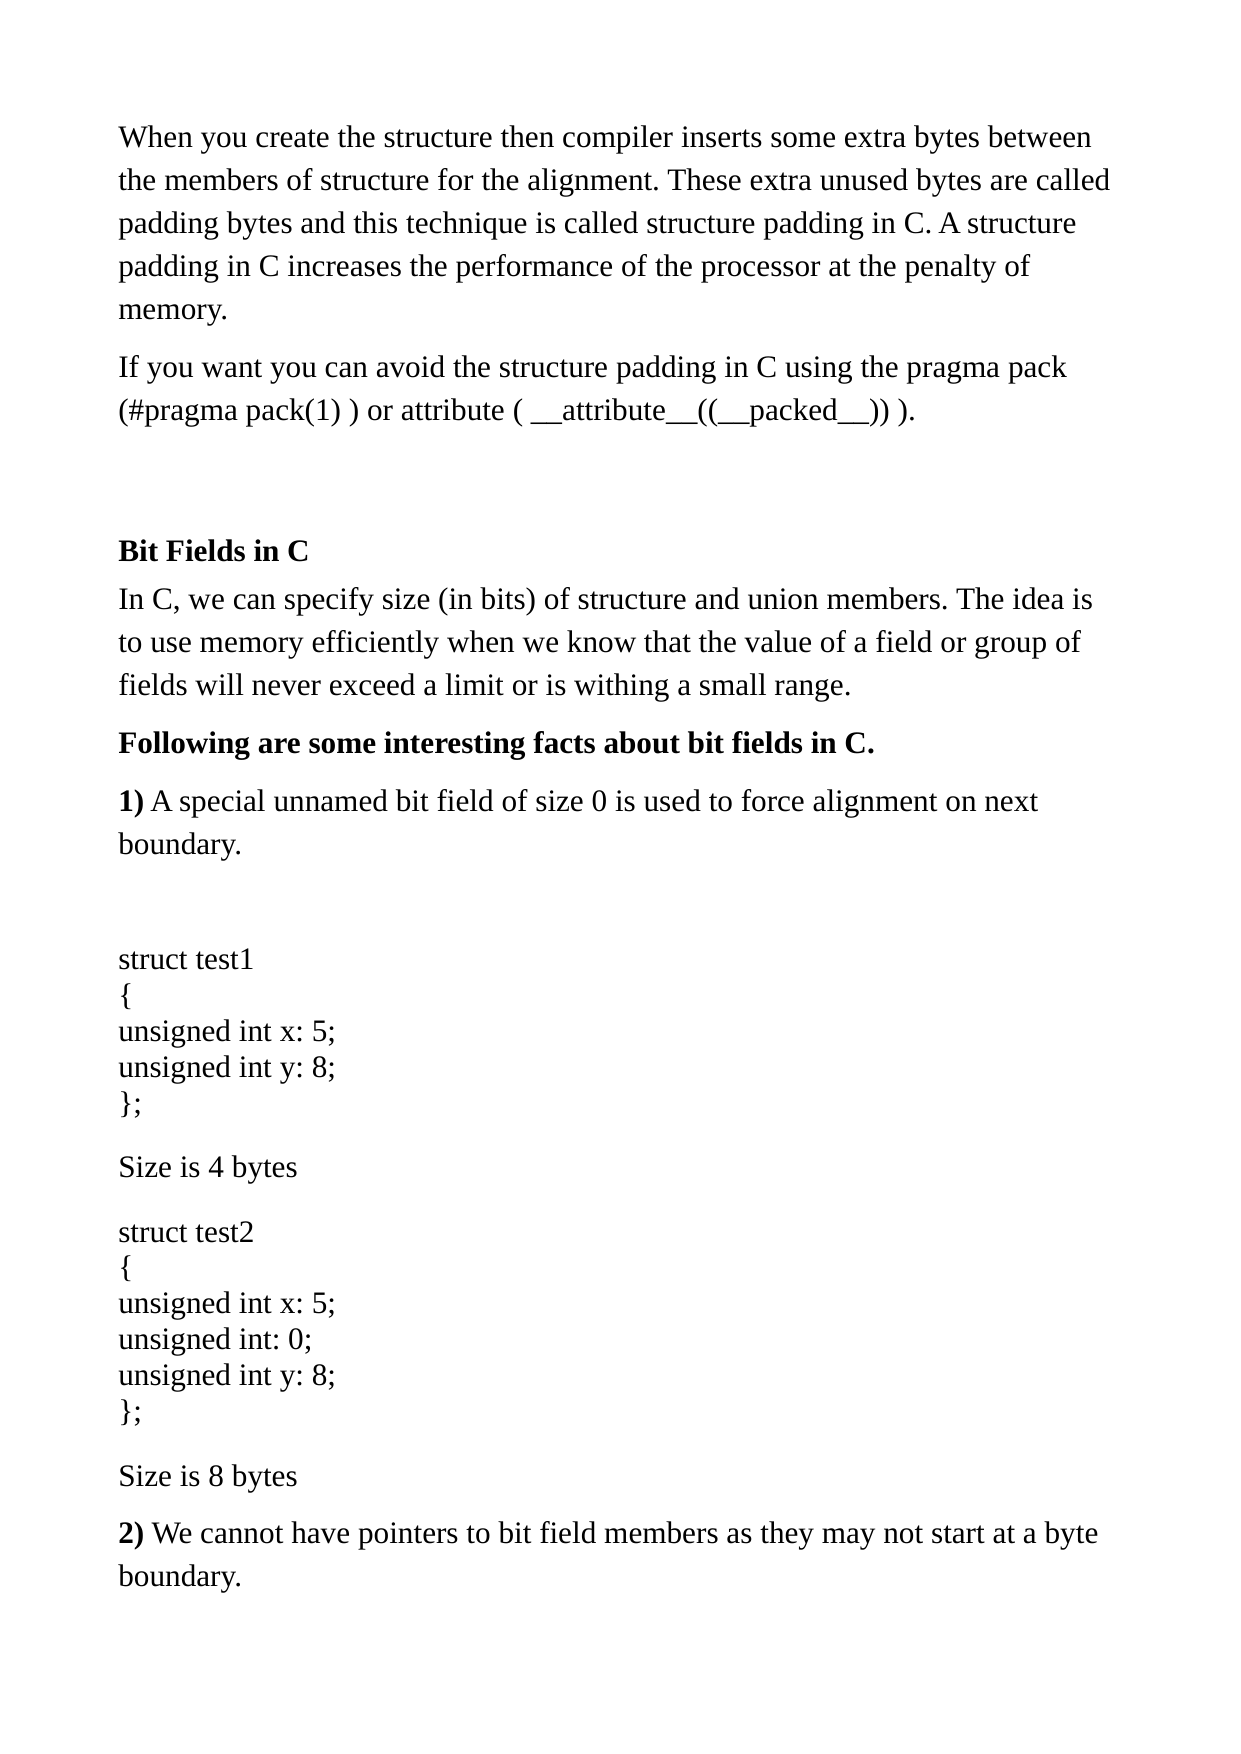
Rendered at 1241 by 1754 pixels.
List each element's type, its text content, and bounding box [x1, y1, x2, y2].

text { [118, 976, 1122, 1012]
text unsigned int x: 5; [118, 1285, 1122, 1321]
text unsigned int y: 8; [118, 1357, 1122, 1392]
text 2) We cannot have pointers to bit field members as they may not start at a byte boundary. [118, 1514, 1122, 1593]
text }; [118, 1392, 1122, 1428]
text }; [118, 1084, 1122, 1120]
text struct test2 [118, 1213, 1122, 1249]
text struct test1 [118, 941, 1122, 976]
text unsigned int x: 5; [118, 1012, 1122, 1048]
text unsigned int y: 8; [118, 1048, 1122, 1084]
text 1) A special unnamed bit field of size 0 is used to force alignment on next boundary. [118, 782, 1122, 861]
text Size is 4 bytes [118, 1148, 1122, 1184]
subtitle Bit Fields in C [118, 532, 1122, 568]
text In C, we can specify size (in bits) of structure and union members. The idea is to use memory efficiently when we know that the value of a field or group of fields will never exceed a limit or is withing a small range. [118, 580, 1122, 702]
text When you create the structure then compiler inserts some extra bytes between the members of structure for the alignment. These extra unused bytes are called padding bytes and this technique is called structure padding in C. A structure padding in C increases the performance of the processor at the penalty of memory. [118, 118, 1122, 327]
text If you want you can avoid the structure padding in C using the pragma pack (#pragma pack(1) ) or attribute ( __attribute__((__packed__)) ). [118, 348, 1122, 427]
text Size is 8 bytes [118, 1457, 1122, 1493]
text { [118, 1249, 1122, 1285]
text unsigned int: 0; [118, 1321, 1122, 1357]
text Following are some interesting facts about bit fields in C. [118, 724, 1122, 760]
